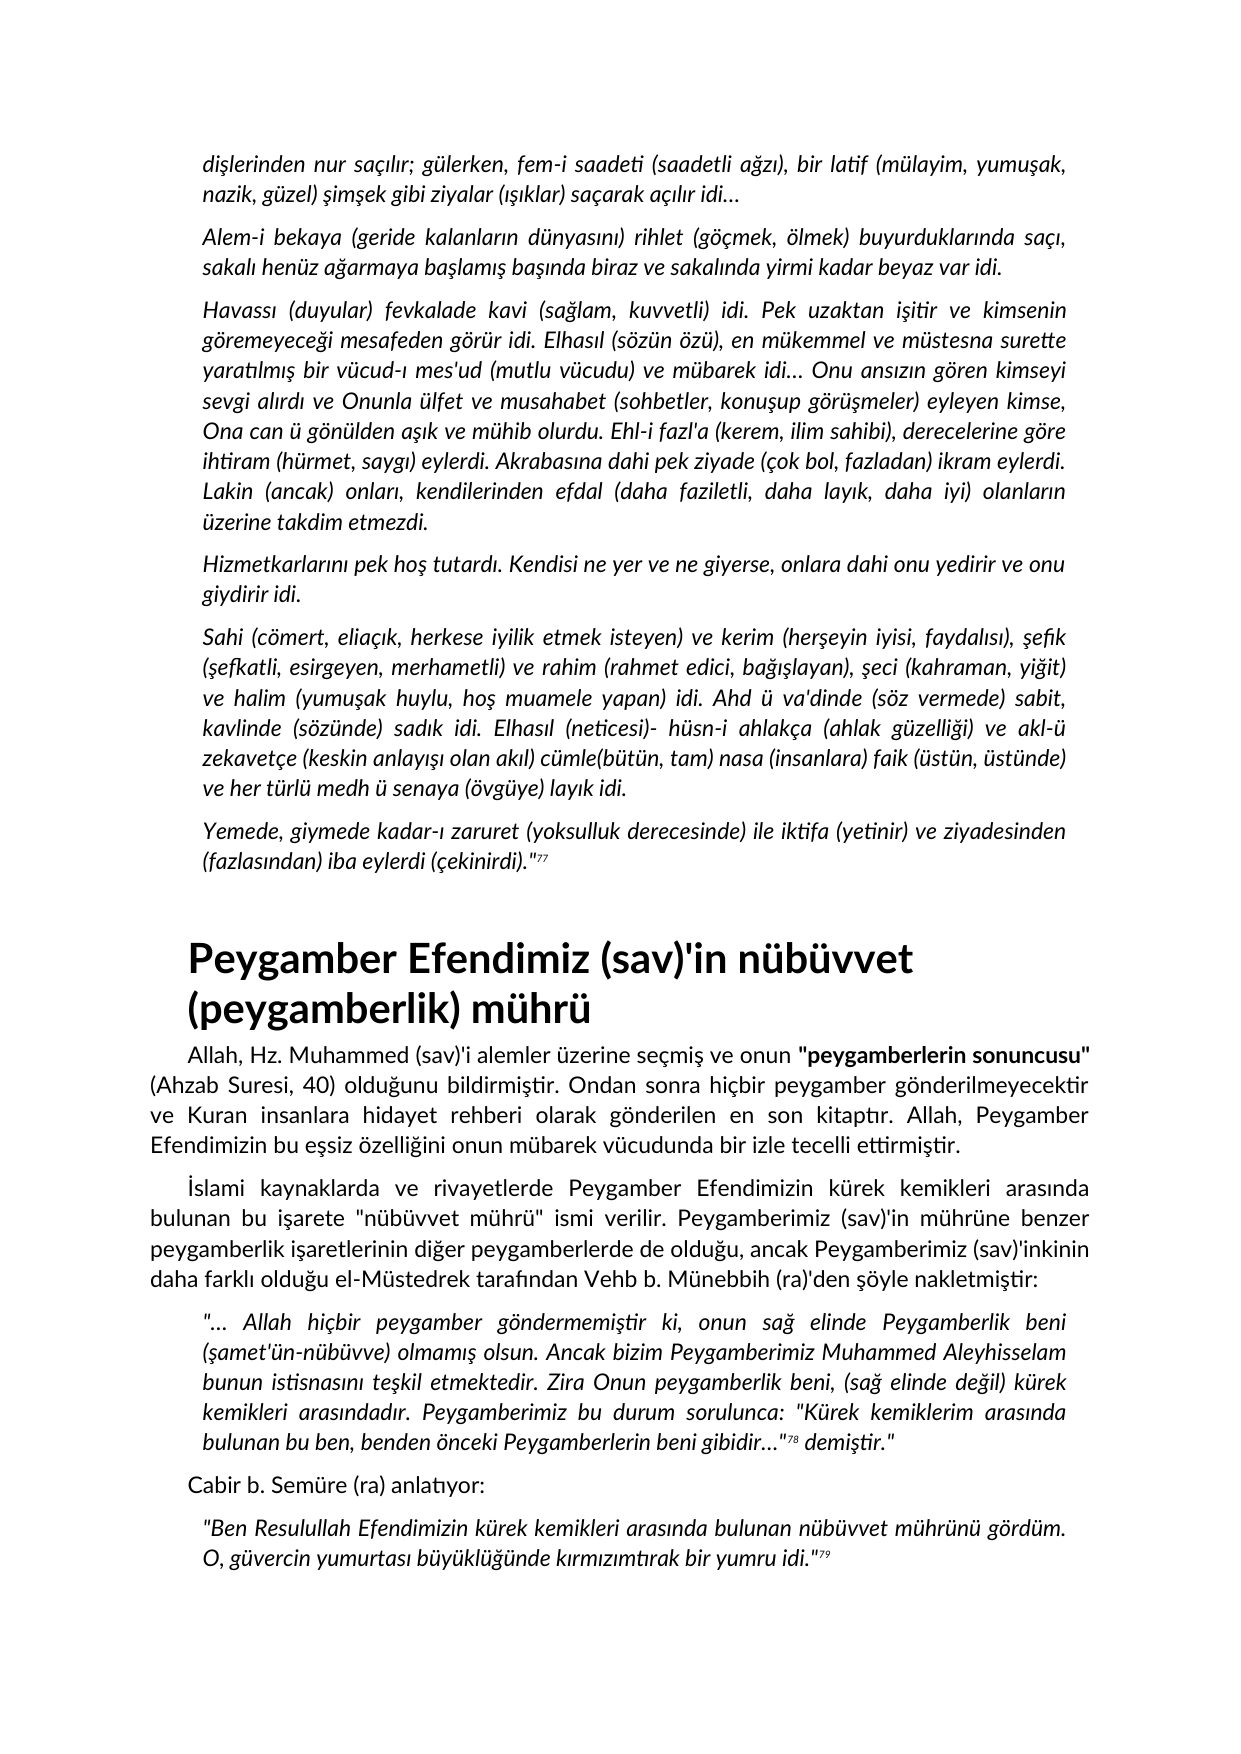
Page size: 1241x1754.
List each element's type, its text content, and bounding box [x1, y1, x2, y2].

text Alem-i bekaya (geride kalanların dünyasını) rihlet (göçmek, ölmek) buyurduklarında saçı, sakalı henüz ağarmaya başlamış başında biraz ve sakalında yirmi kadar beyaz var idi. [202, 223, 1068, 281]
text Hizmetkarlarını pek hoş tutardı. Kendisi ne yer ve ne giyerse, onlara dahi onu yedirir ve onu giydirir idi. [202, 550, 1068, 608]
text Cabir b. Semüre (ra) anlatıyor: [150, 1471, 1090, 1498]
text "… Allah hiçbir peygamber göndermemiştir ki, onun sağ elinde Peygamberlik beni (şamet'ün-nübüvve) olmamış olsun. Ancak bizim Peygamberimiz Muhammed Aleyhisselam bunun istisnasını teşkil etmektedir. Zira Onun peygamberlik beni, (sağ elinde değil) kürek kemikleri arasındadır. Peygamberimiz bu durum sorulunca: "Kürek kemiklerim arasında bulunan bu ben, benden önceki Peygamberlerin beni gibidir…"78 demiştir." [202, 1307, 1068, 1456]
text Yemede, giymede kadar-ı zaruret (yoksulluk derecesinde) ile iktifa (yetinir) ve ziyadesinden (fazlasından) iba eylerdi (çekinirdi)."77 [202, 817, 1068, 874]
subtitle Peygamber Efendimiz (sav)'in nübüvvet (peygamberlik) mührü [187, 932, 1090, 1032]
text Havassı (duyular) fevkalade kavi (sağlam, kuvvetli) idi. Pek uzaktan işitir ve kimsenin göremeyeceği mesafeden görür idi. Elhasıl (sözün özü), en mükemmel ve müstesna surette yaratılmış bir vücud-ı mes'ud (mutlu vücudu) ve mübarek idi… Onu ansızın gören kimseyi sevgi alırdı ve Onunla ülfet ve musahabet (sohbetler, konuşup görüşmeler) eyleyen kimse, Ona can ü gönülden aşık ve mühib olurdu. Ehl-i fazl'a (kerem, ilim sahibi), derecelerine göre ihtiram (hürmet, saygı) eylerdi. Akrabasına dahi pek ziyade (çok bol, fazladan) ikram eylerdi. Lakin (ancak) onları, kendilerinden efdal (daha faziletli, daha layık, daha iyi) olanların üzerine takdim etmezdi. [202, 296, 1068, 535]
text İslami kaynaklarda ve rivayetlerde Peygamber Efendimizin kürek kemikleri arasında bulunan bu işarete "nübüvvet mührü" ismi verilir. Peygamberimiz (sav)'in mührüne benzer peygamberlik işaretlerinin diğer peygamberlerde de olduğu, ancak Peygamberimiz (sav)'inkinin daha farklı olduğu el-Müstedrek tarafından Vehb b. Münebbih (ra)'den şöyle nakletmiştir: [150, 1174, 1090, 1292]
text dişlerinden nur saçılır; gülerken, fem-i saadeti (saadetli ağzı), bir latif (mülayim, yumuşak, nazik, güzel) şimşek gibi ziyalar (ışıklar) saçarak açılır idi… [202, 150, 1068, 208]
text Allah, Hz. Muhammed (sav)'i alemler üzerine seçmiş ve onun "peygamberlerin sonuncusu" (Ahzab Suresi, 40) olduğunu bildirmiştir. Ondan sonra hiçbir peygamber gönderilmeyecektir ve Kuran insanlara hidayet rehberi olarak gönderilen en son kitaptır. Allah, Peygamber Efendimizin bu eşsiz özelliğini onun mübarek vücudunda bir izle tecelli ettirmiştir. [150, 1041, 1090, 1159]
text "Ben Resulullah Efendimizin kürek kemikleri arasında bulunan nübüvvet mührünü gördüm. O, güvercin yumurtası büyüklüğünde kırmızımtırak bir yumru idi."79 [202, 1513, 1068, 1571]
text Sahi (cömert, eliaçık, herkese iyilik etmek isteyen) ve kerim (herşeyin iyisi, faydalısı), şefik (şefkatli, esirgeyen, merhametli) ve rahim (rahmet edici, bağışlayan), şeci (kahraman, yiğit) ve halim (yumuşak huylu, hoş muamele yapan) idi. Ahd ü va'dinde (söz vermede) sabit, kavlinde (sözünde) sadık idi. Elhasıl (neticesi)- hüsn-i ahlakça (ahlak güzelliği) ve akl-ü zekavetçe (keskin anlayışı olan akıl) cümle(bütün, tam) nasa (insanlara) faik (üstün, üstünde) ve her türlü medh ü senaya (övgüye) layık idi. [202, 623, 1068, 801]
